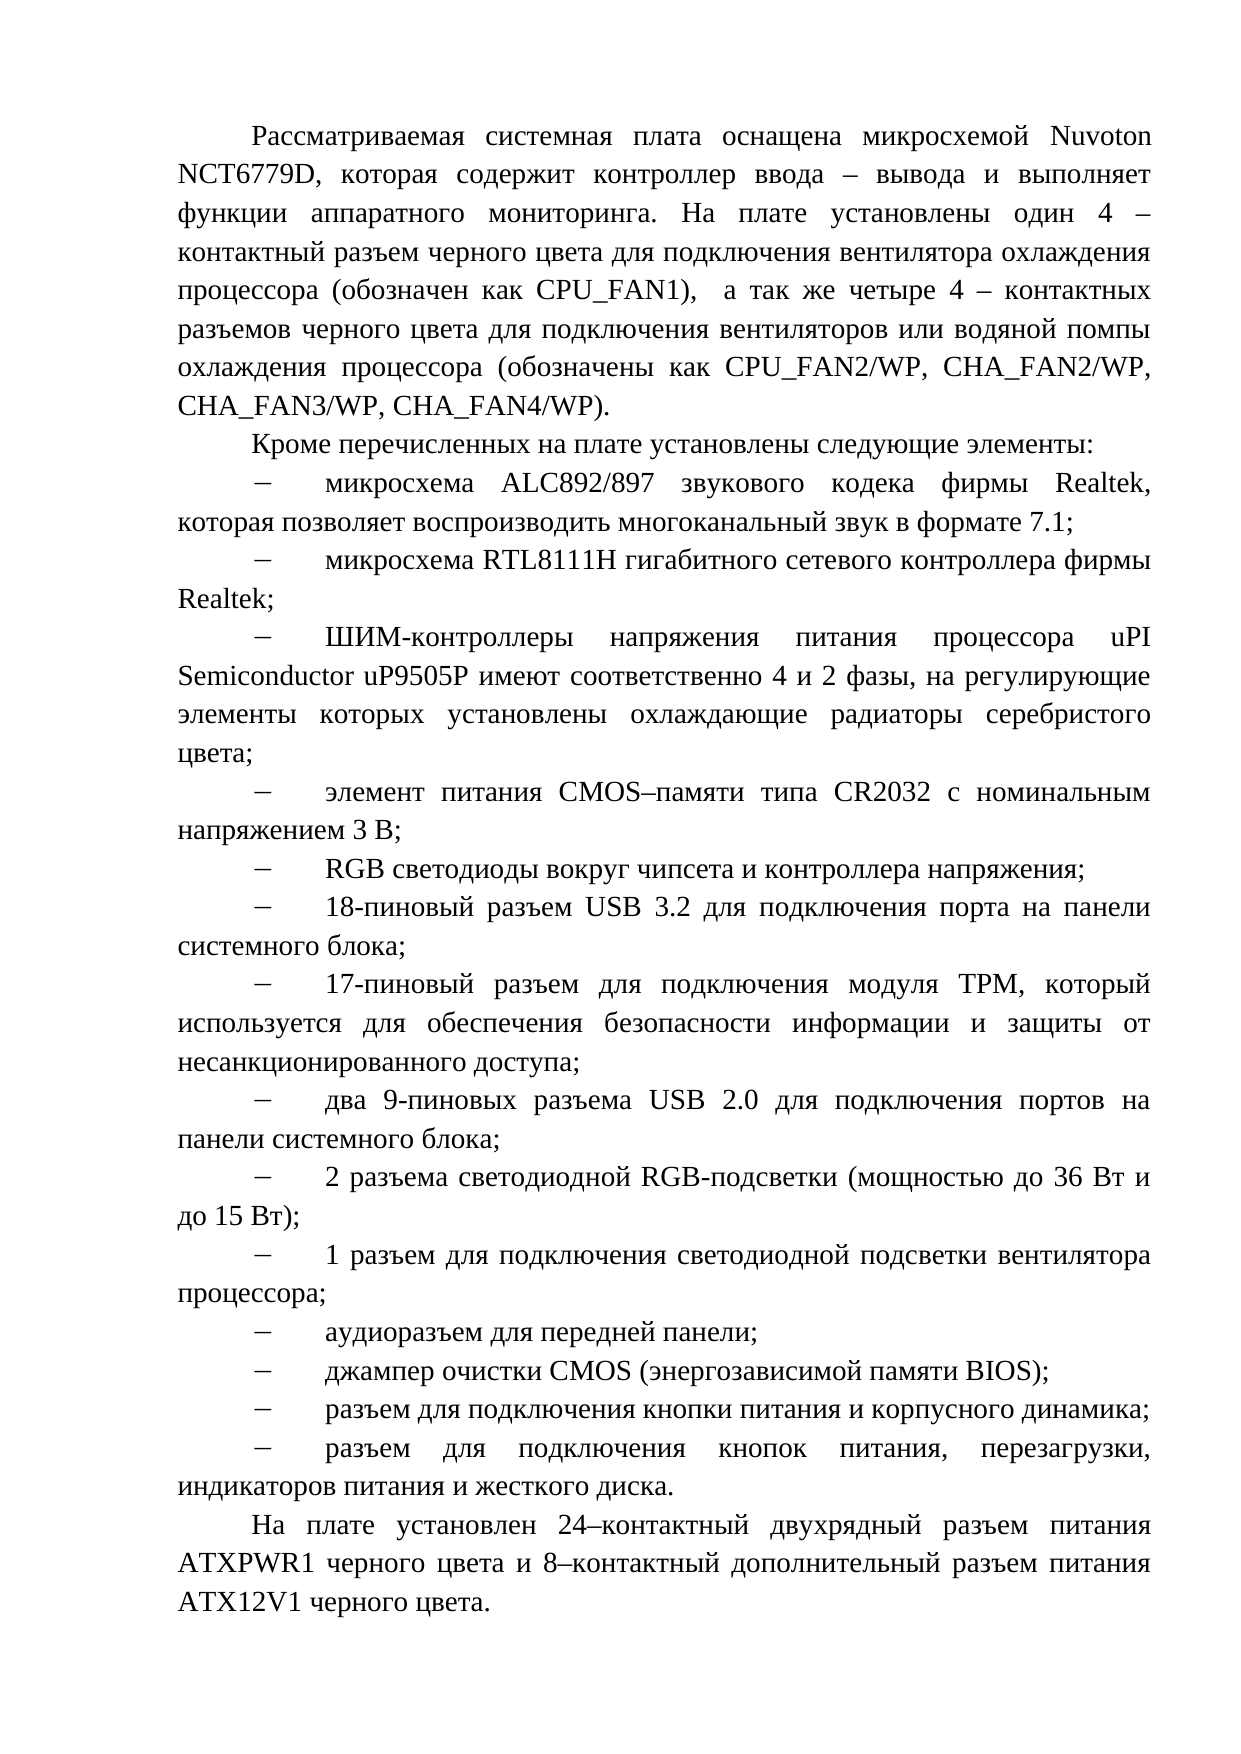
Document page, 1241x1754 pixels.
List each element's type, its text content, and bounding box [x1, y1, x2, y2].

list разъем для подключения кнопок питания, перезагрузки, индикаторов питания и жесткого диска. [177, 1430, 1152, 1502]
list 18-пиновый разъем USB 3.2 для подключения порта на панели системного блока; [177, 889, 1152, 962]
text На плате установлен 24–контактный двухрядный разъем питания ATXPWR1 черного цвета и 8–контактный дополнительный разъем питания ATX12V1 черного цвета. [177, 1507, 1152, 1618]
list RGB светодиоды вокруг чипсета и контроллера напряжения; [177, 851, 1152, 884]
text Рассматриваемая системная плата оснащена микросхемой Nuvoton NCT6779D, которая содержит контроллер ввода – вывода и выполняет функции аппаратного мониторинга. На плате установлены один 4 –контактный разъем черного цвета для подключения вентилятора охлаждения процессора (обозначен как CPU_FAN1), а так же четыре 4 – контактных разъемов черного цвета для подключения вентиляторов или водяной помпы охлаждения процессора (обозначены как CPU_FAN2/WP, CHA_FAN2/WP, CHA_FAN3/WP, CHA_FAN4/WP). [177, 118, 1152, 421]
list аудиоразъем для передней панели; [177, 1314, 1152, 1348]
list микросхема ALC892/897 звукового кодека фирмы Realtek, которая позволяет воспроизводить многоканальный звук в формате 7.1; [177, 465, 1152, 537]
list 1 разъем для подключения светодиодной подсветки вентилятора процессора; [177, 1237, 1152, 1309]
list 2 разъема светодиодной RGB-подсветки (мощностью до 36 Вт и до 15 Вт); [177, 1159, 1152, 1232]
list два 9-пиновых разъема USB 2.0 для подключения портов на панели системного блока; [177, 1082, 1152, 1154]
text Кроме перечисленных на плате установлены следующие элементы: [177, 426, 1152, 460]
list микросхема RTL8111H гигабитного сетевого контроллера фирмы Realtek; [177, 542, 1152, 614]
list ШИМ-контроллеры напряжения питания процессора uPI Semiconductor uP9505P имеют соответственно 4 и 2 фазы, на регулирующие элементы которых установлены охлаждающие радиаторы серебристого цвета; [177, 619, 1152, 769]
list джампер очистки CMOS (энергозависимой памяти BIOS); [177, 1353, 1152, 1386]
list разъем для подключения кнопки питания и корпусного динамика; [177, 1391, 1152, 1425]
list элемент питания CMOS–памяти типа CR2032 с номинальным напряжением 3 В; [177, 774, 1152, 846]
list 17-пиновый разъем для подключения модуля TPM, который используется для обеспечения безопасности информации и защиты от несанкционированного доступа; [177, 967, 1152, 1077]
